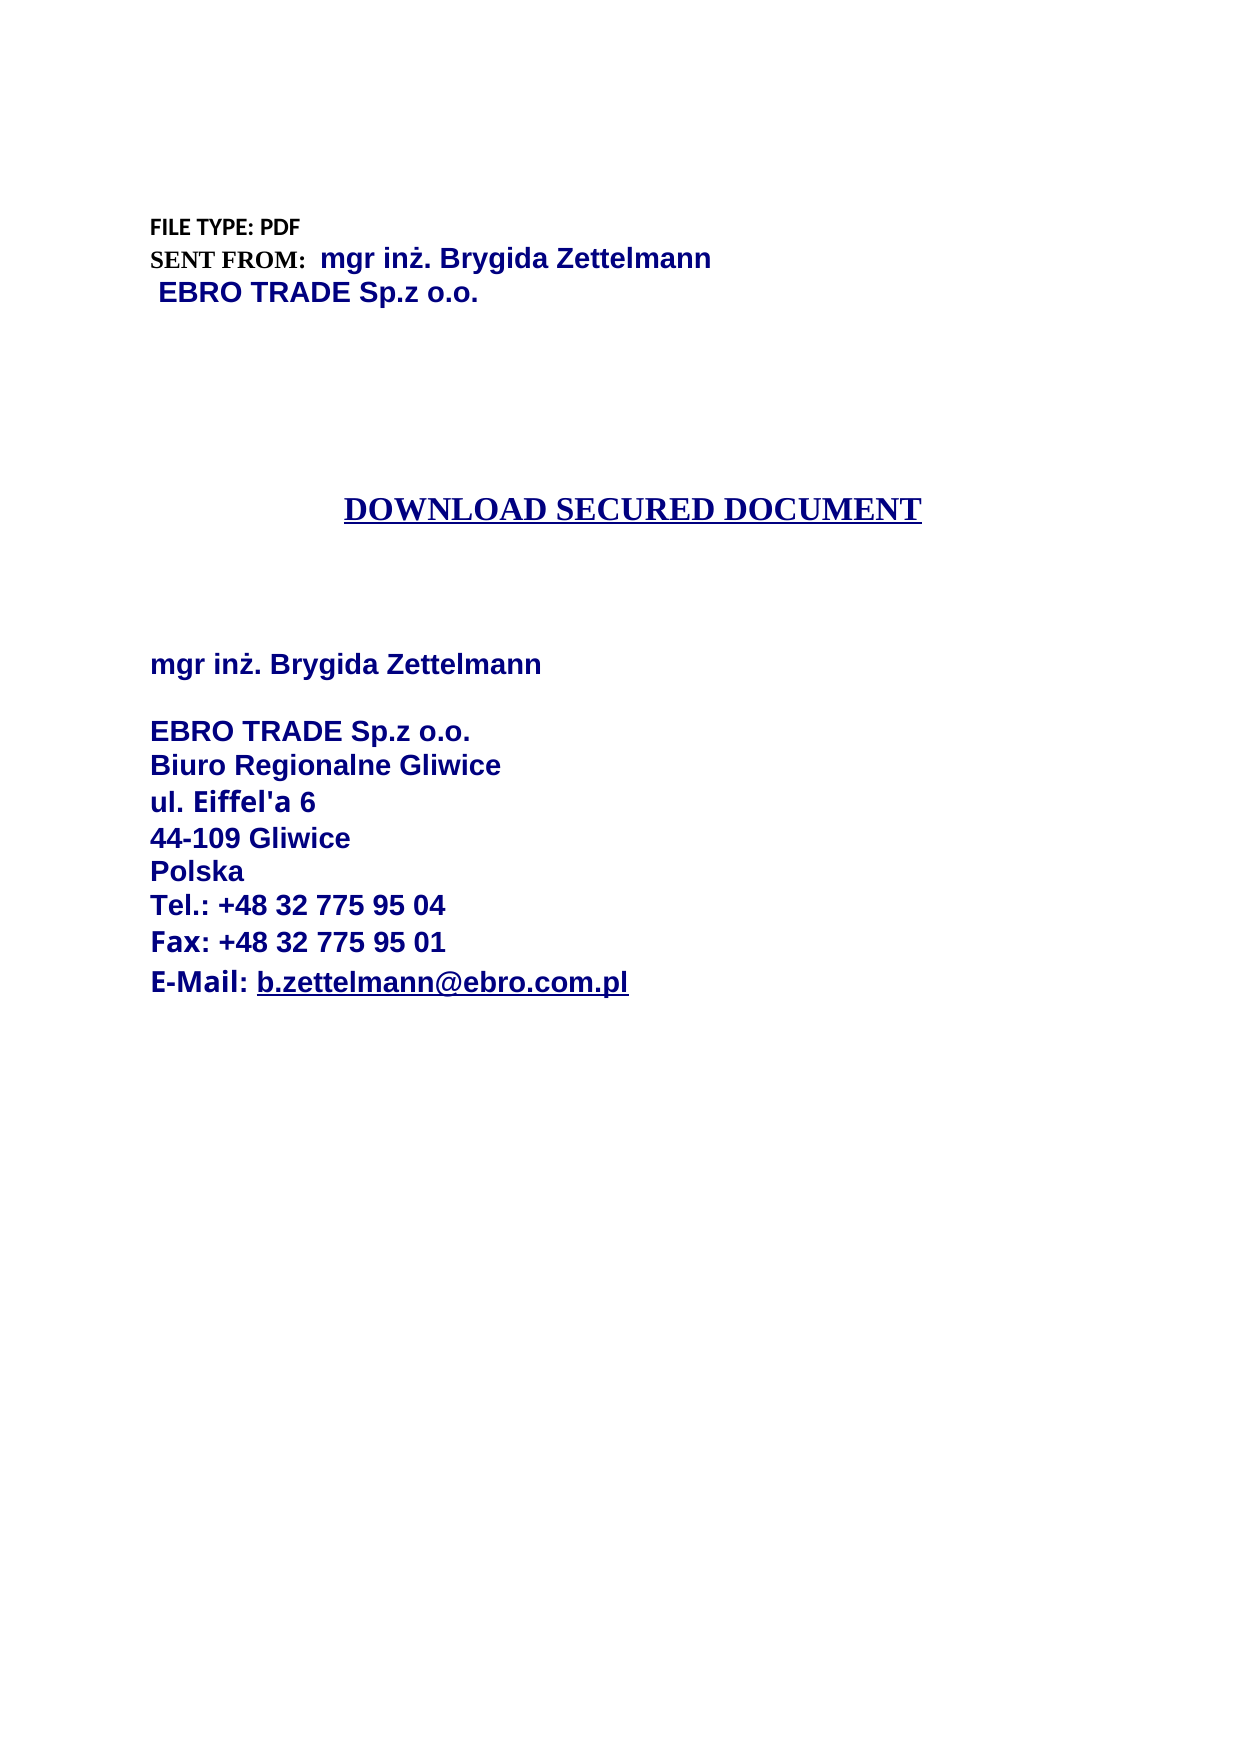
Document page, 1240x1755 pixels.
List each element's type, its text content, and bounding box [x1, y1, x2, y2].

text mgr inż. Brygida Zettelmann [150, 647, 1089, 680]
text EBRO TRADE Sp.z o.o. [150, 275, 1089, 309]
text FILE TYPE: PDF [150, 181, 1089, 242]
text SENT FROM: mgr inż. Brygida Zettelmann [150, 242, 1089, 275]
text DOWNLOAD SECURED DOCUMENT [150, 460, 1089, 527]
text Polska [150, 854, 1089, 888]
text Biuro Regionalne Gliwice [150, 747, 1089, 781]
text E-Mail: b.zettelmann@ebro.com.pl [150, 961, 1089, 1001]
text 44-109 Gliwice [150, 821, 1089, 854]
text Tel.: +48 32 775 95 04 [150, 888, 1089, 921]
text Fax: +48 32 775 95 01 [150, 921, 1089, 961]
text EBRO TRADE Sp.z o.o. [150, 714, 1089, 747]
text ul. Eiffel'a 6 [150, 781, 1089, 821]
